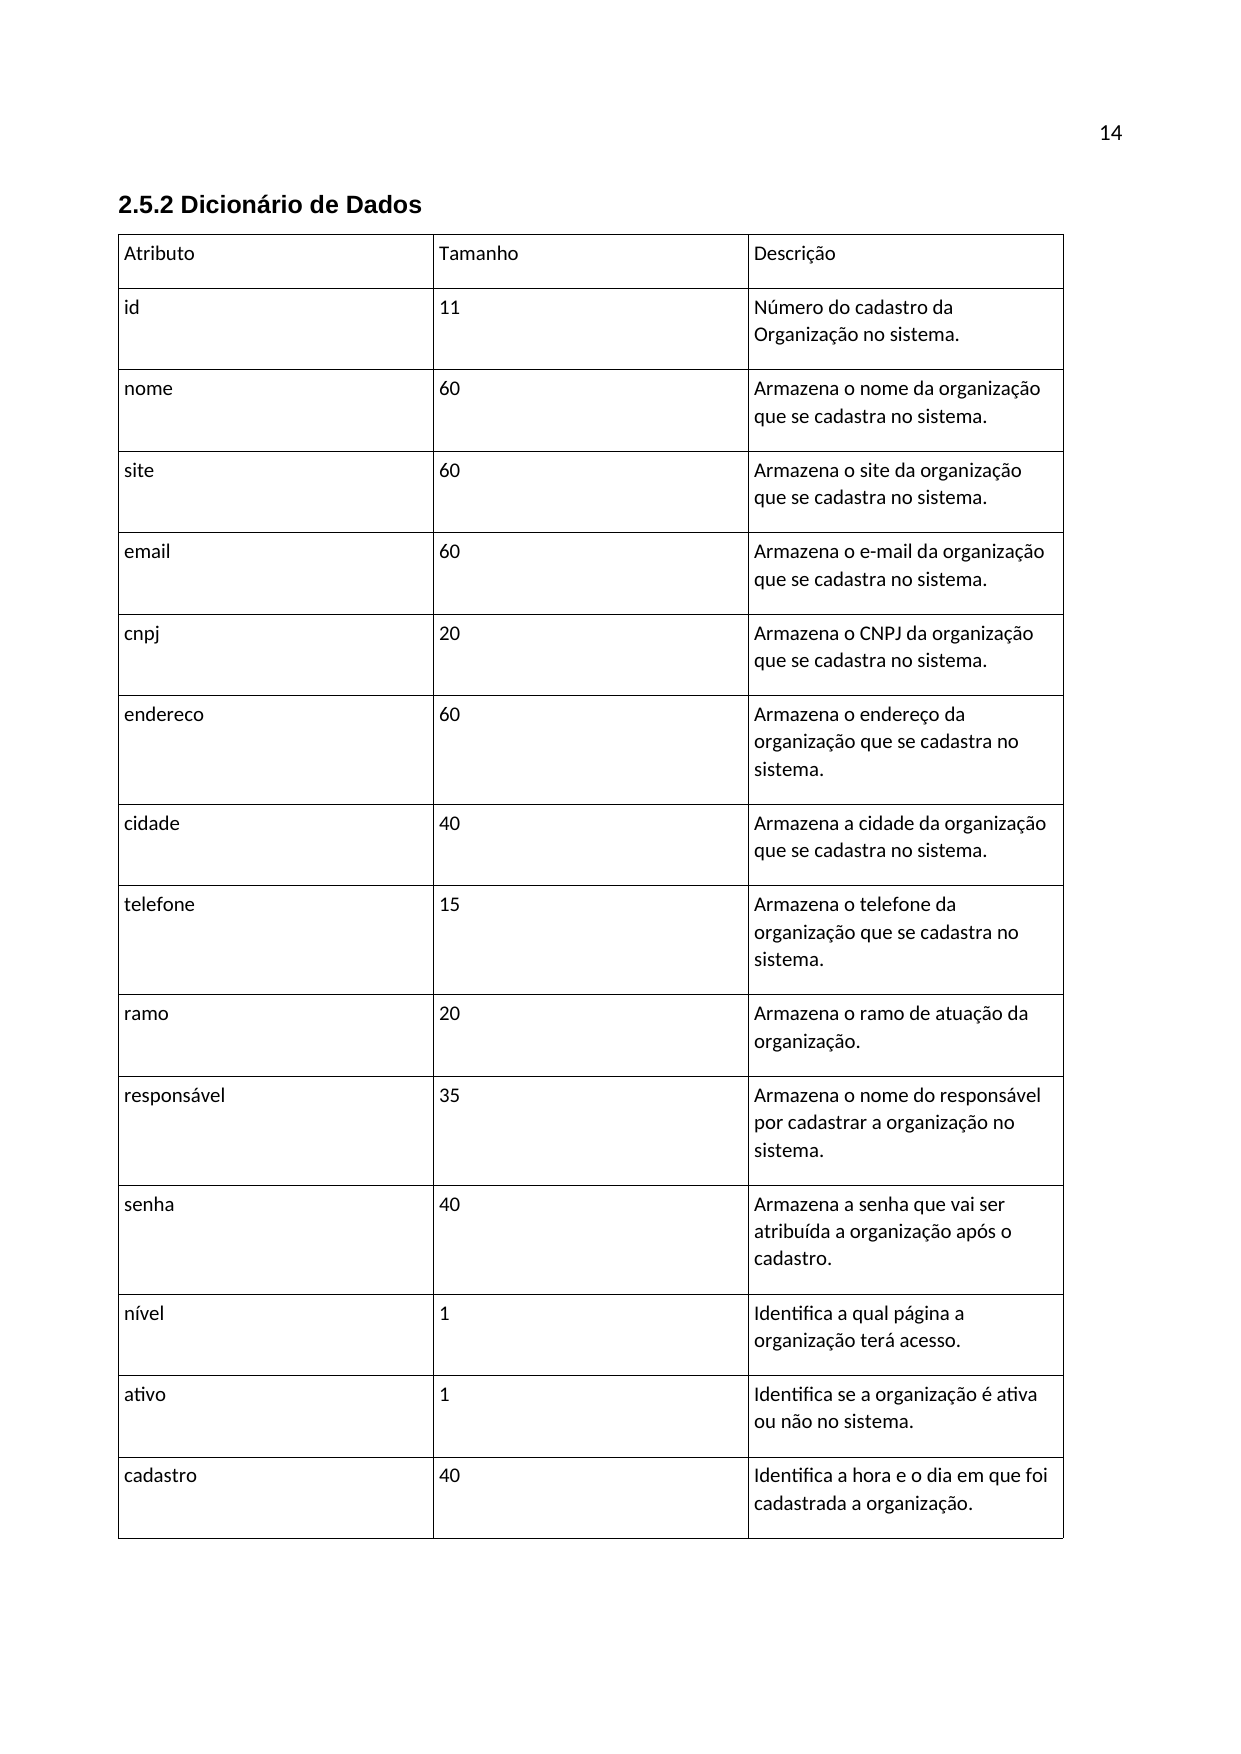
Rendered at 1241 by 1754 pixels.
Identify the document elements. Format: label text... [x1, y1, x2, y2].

table_cell Armazena a cidade da organização que se cadastra no sistema. [749, 805, 1063, 885]
table_cell Armazena o endereço da organização que se cadastra no sistema. [749, 696, 1063, 804]
table_cell Identifica a hora e o dia em que foi cadastrada a organização. [749, 1458, 1063, 1538]
table_cell email [119, 533, 433, 614]
table_cell responsável [119, 1077, 433, 1184]
table_cell Armazena o nome do responsável por cadastrar a organização no sistema. [749, 1077, 1063, 1184]
subtitle 2.5.2 Dicionário de Dados [118, 190, 1122, 219]
table_cell Armazena o CNPJ da organização que se cadastra no sistema. [749, 615, 1063, 695]
table_cell Identifica a qual página a organização terá acesso. [749, 1295, 1063, 1375]
table_cell ramo [119, 995, 433, 1076]
table_cell 11 [434, 289, 748, 369]
table_cell cadastro [119, 1458, 433, 1538]
table_cell 40 [434, 805, 748, 885]
table_cell 15 [434, 886, 748, 994]
table_cell 60 [434, 452, 748, 532]
table_cell ativo [119, 1376, 433, 1456]
table_header Atributo [119, 235, 433, 288]
table_cell 1 [434, 1295, 748, 1375]
table_cell cidade [119, 805, 433, 885]
table_cell 20 [434, 615, 748, 695]
table_cell nome [119, 370, 433, 451]
table_header Descrição [749, 235, 1063, 288]
table_cell 60 [434, 370, 748, 451]
table_cell 20 [434, 995, 748, 1076]
table_cell cnpj [119, 615, 433, 695]
table_cell id [119, 289, 433, 369]
table_cell 40 [434, 1186, 748, 1293]
table_cell 60 [434, 696, 748, 804]
table_cell senha [119, 1186, 433, 1293]
table_header Tamanho [434, 235, 748, 288]
table_cell Armazena o site da organização que se cadastra no sistema. [749, 452, 1063, 532]
table_cell 1 [434, 1376, 748, 1456]
table_cell Número do cadastro da Organização no sistema. [749, 289, 1063, 369]
table_cell site [119, 452, 433, 532]
table_cell Armazena o ramo de atuação da organização. [749, 995, 1063, 1076]
table_cell Armazena o nome da organização que se cadastra no sistema. [749, 370, 1063, 451]
table_cell Armazena o telefone da organização que se cadastra no sistema. [749, 886, 1063, 994]
table_cell telefone [119, 886, 433, 994]
table_cell nível [119, 1295, 433, 1375]
table_cell Armazena a senha que vai ser atribuída a organização após o cadastro. [749, 1186, 1063, 1293]
table_cell 60 [434, 533, 748, 614]
table_cell 35 [434, 1077, 748, 1184]
table_cell endereco [119, 696, 433, 804]
table_cell 40 [434, 1458, 748, 1538]
table_cell Identifica se a organização é ativa ou não no sistema. [749, 1376, 1063, 1456]
table_cell Armazena o e-mail da organização que se cadastra no sistema. [749, 533, 1063, 614]
